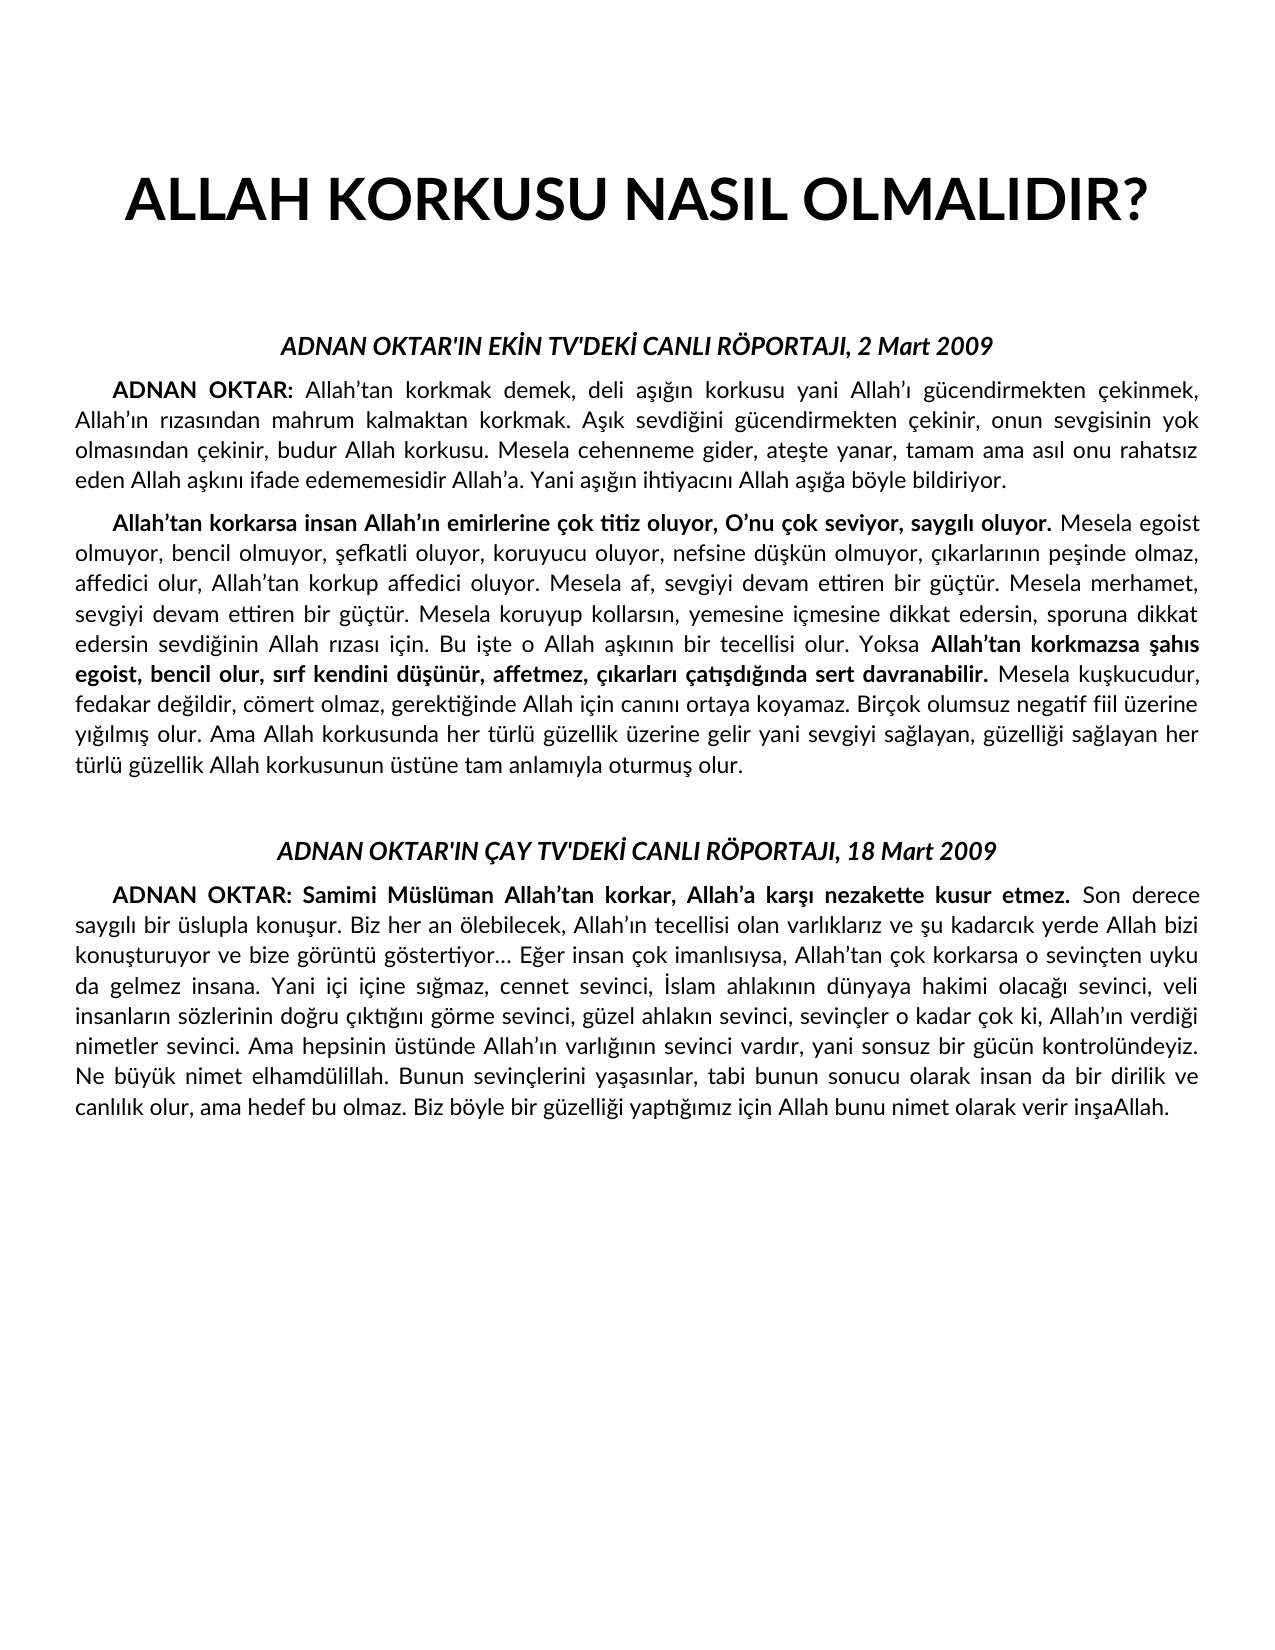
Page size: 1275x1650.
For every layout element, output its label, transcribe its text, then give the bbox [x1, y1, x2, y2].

text ADNAN OKTAR: Samimi Müslüman Allah’tan korkar, Allah’a karşı nezakette kusur etmez. Son derece saygılı bir üslupla konuşur. Biz her an ölebilecek, Allah’ın tecellisi olan varlıklarız ve şu kadarcık yerde Allah bizi konuşturuyor ve bize görüntü göstertiyor… Eğer insan çok imanlısıysa, Allah’tan çok korkarsa o sevinçten uyku da gelmez insana. Yani içi içine sığmaz, cennet sevinci, İslam ahlakının dünyaya hakimi olacağı sevinci, veli insanların sözlerinin doğru çıktığını görme sevinci, güzel ahlakın sevinci, sevinçler o kadar çok ki, Allah’ın verdiği nimetler sevinci. Ama hepsinin üstünde Allah’ın varlığının sevinci vardır, yani sonsuz bir gücün kontrolündeyiz. Ne büyük nimet elhamdülillah. Bunun sevinçlerini yaşasınlar, tabi bunun sonucu olarak insan da bir dirilik ve canlılık olur, ama hedef bu olmaz. Biz böyle bir güzelliği yaptığımız için Allah bunu nimet olarak verir inşaAllah. [75, 881, 1200, 1120]
text ADNAN OKTAR: Allah’tan korkmak demek, deli aşığın korkusu yani Allah’ı gücendirmekten çekinmek, Allah’ın rızasından mahrum kalmaktan korkmak. Aşık sevdiğini gücendirmekten çekinir, onun sevgisinin yok olmasından çekinir, budur Allah korkusu. Mesela cehenneme gider, ateşte yanar, tamam ama asıl onu rahatsız eden Allah aşkını ifade edememesidir Allah’a. Yani aşığın ihtiyacını Allah aşığa böyle bildiriyor. [75, 375, 1200, 493]
text Allah’tan korkarsa insan Allah’ın emirlerine çok titiz oluyor, O’nu çok seviyor, saygılı oluyor. Mesela egoist olmuyor, bencil olmuyor, şefkatli oluyor, koruyucu oluyor, nefsine düşkün olmuyor, çıkarlarının peşinde olmaz, affedici olur, Allah’tan korkup affedici oluyor. Mesela af, sevgiyi devam ettiren bir güçtür. Mesela merhamet, sevgiyi devam ettiren bir güçtür. Mesela koruyup kollarsın, yemesine içmesine dikkat edersin, sporuna dikkat edersin sevdiğinin Allah rızası için. Bu işte o Allah aşkının bir tecellisi olur. Yoksa Allah’tan korkmazsa şahıs egoist, bencil olur, sırf kendini düşünür, affetmez, çıkarları çatışdığında sert davranabilir. Mesela kuşkucudur, fedakar değildir, cömert olmaz, gerektiğinde Allah için canını ortaya koyamaz. Birçok olumsuz negatif fiil üzerine yığılmış olur. Ama Allah korkusunda her türlü güzellik üzerine gelir yani sevgiyi sağlayan, güzelliği sağlayan her türlü güzellik Allah korkusunun üstüne tam anlamıyla oturmuş olur. [75, 509, 1200, 778]
text ADNAN OKTAR'IN ÇAY TV'DEKİ CANLI RÖPORTAJI, 18 Mart 2009 [75, 836, 1200, 866]
subtitle ALLAH KORKUSU NASIL OLMALIDIR? [75, 162, 1200, 232]
text ADNAN OKTAR'IN EKİN TV'DEKİ CANLI RÖPORTAJI, 2 Mart 2009 [75, 330, 1200, 360]
